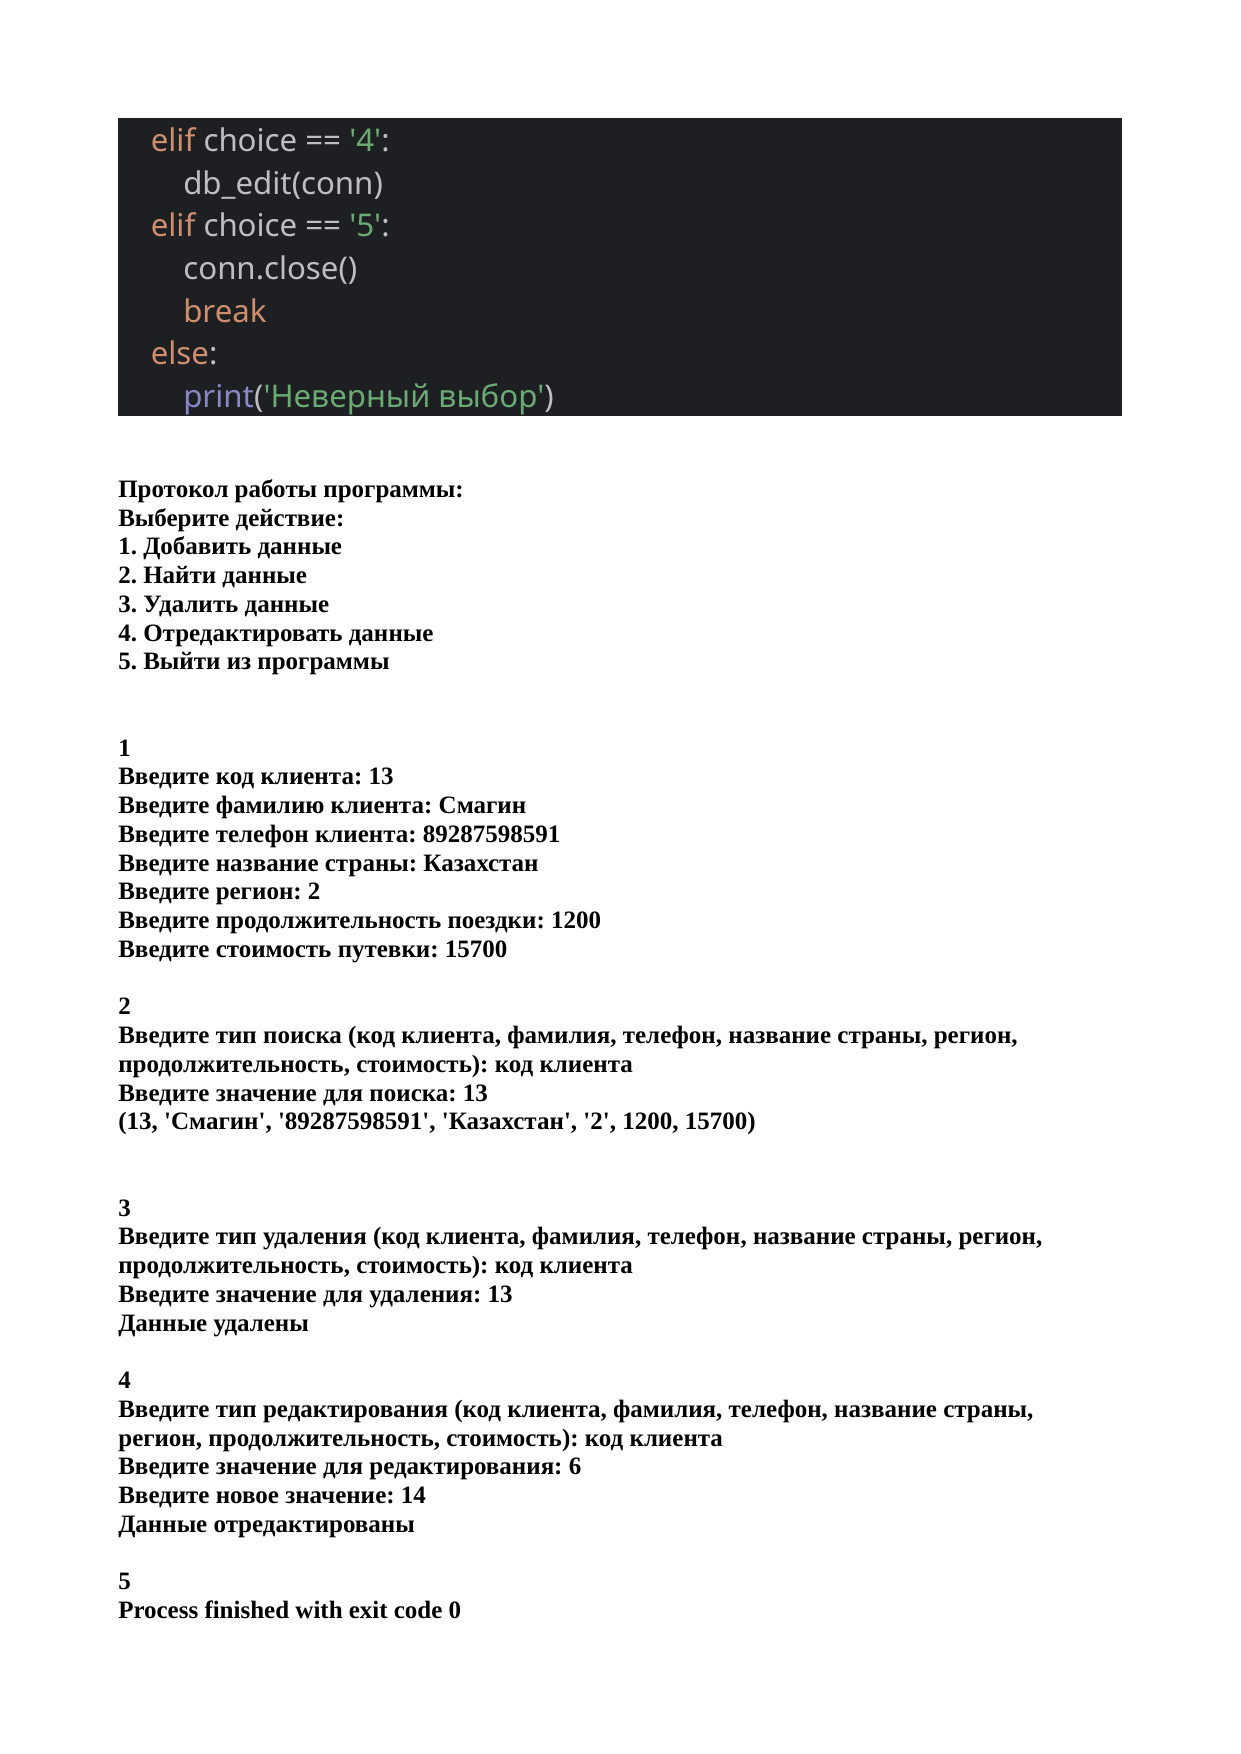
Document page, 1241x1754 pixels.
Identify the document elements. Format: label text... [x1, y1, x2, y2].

text Введите код клиента: 13 [118, 761, 1122, 790]
text Введите телефон клиента: 89287598591 [118, 819, 1122, 848]
text 4. Отредактировать данные [118, 618, 1122, 646]
text Введите фамилию клиента: Смагин [118, 790, 1122, 819]
text Process finished with exit code 0 [118, 1595, 1122, 1624]
text (13, 'Смагин', '89287598591', 'Казахстан', '2', 1200, 15700) [118, 1106, 1122, 1135]
text Введите тип удаления (код клиента, фамилия, телефон, название страны, регион, продолжительность, стоимость): код клиента [118, 1221, 1122, 1279]
text 5 [118, 1566, 1122, 1595]
text Протокол работы программы: [118, 474, 1122, 503]
text Введите стоимость путевки: 15700 [118, 934, 1122, 963]
text 2 [118, 991, 1122, 1020]
text Данные отредактированы [118, 1509, 1122, 1538]
text Выберите действие: [118, 503, 1122, 531]
text Введите новое значение: 14 [118, 1480, 1122, 1509]
text Введите название страны: Казахстан [118, 848, 1122, 876]
text Введите продолжительность поездки: 1200 [118, 905, 1122, 934]
text 2. Найти данные [118, 560, 1122, 589]
text elif choice == '4': db_edit(conn) elif choice == '5': conn.close() break else: print('Неверный выбор') [118, 118, 1122, 416]
text Введите значение для редактирования: 6 [118, 1451, 1122, 1480]
text Введите значение для поиска: 13 [118, 1078, 1122, 1106]
text Введите регион: 2 [118, 876, 1122, 905]
text 1 [118, 733, 1122, 761]
text 4 [118, 1365, 1122, 1394]
text 1. Добавить данные [118, 531, 1122, 560]
text 5. Выйти из программы [118, 646, 1122, 675]
text Введите значение для удаления: 13 [118, 1279, 1122, 1308]
text Введите тип редактирования (код клиента, фамилия, телефон, название страны, регион, продолжительность, стоимость): код клиента [118, 1394, 1122, 1451]
text 3 [118, 1193, 1122, 1221]
text 3. Удалить данные [118, 589, 1122, 618]
text Введите тип поиска (код клиента, фамилия, телефон, название страны, регион, продолжительность, стоимость): код клиента [118, 1020, 1122, 1078]
text Данные удалены [118, 1308, 1122, 1336]
